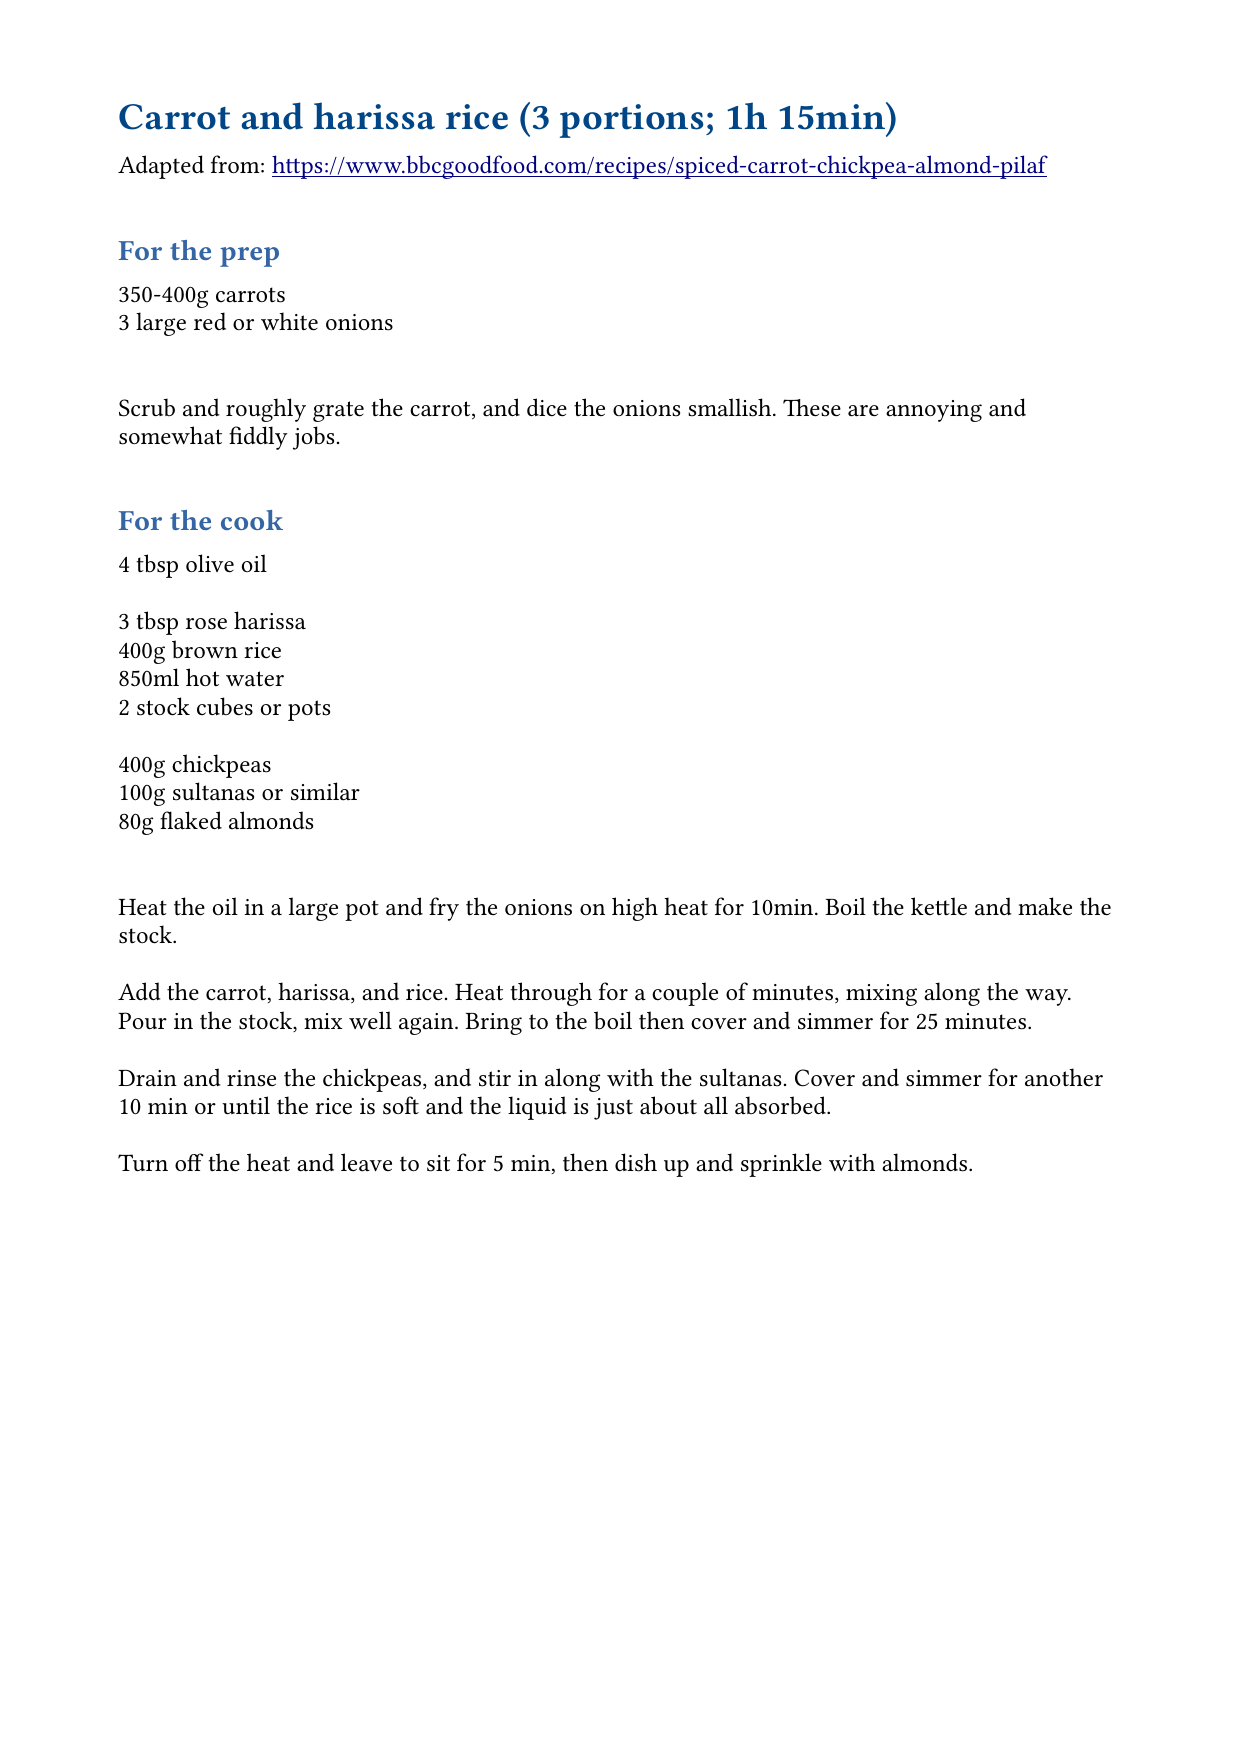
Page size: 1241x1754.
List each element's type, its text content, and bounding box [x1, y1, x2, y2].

text 100g sultanas or similar [118, 778, 1122, 807]
text Pour in the stock, mix well again. Bring to the boil then cover and simmer for 25 minutes. [118, 1007, 1122, 1035]
text 350-400g carrots [118, 279, 1122, 308]
text 4 tbsp olive oil [118, 550, 1122, 579]
text Scrub and roughly grate the carrot, and dice the onions smallish. These are annoying and somewhat fiddly jobs. [118, 394, 1122, 451]
text 3 large red or white onions [118, 308, 1122, 337]
text Heat the oil in a large pot and fry the onions on high heat for 10min. Boil the kettle and make the stock. [118, 893, 1122, 950]
text Turn off the heat and leave to sit for 5 min, then dish up and sprinkle with almonds. [118, 1149, 1122, 1178]
subtitle For the prep [118, 234, 1122, 267]
subtitle For the cook [118, 504, 1122, 538]
text 400g brown rice [118, 636, 1122, 664]
text 400g chickpeas [118, 750, 1122, 778]
subtitle Carrot and harissa rice (3 portions; 1h 15min) [118, 96, 1122, 139]
text Add the carrot, harissa, and rice. Heat through for a couple of minutes, mixing along the way. [118, 978, 1122, 1007]
text 850ml hot water [118, 664, 1122, 693]
text 80g flaked almonds [118, 807, 1122, 836]
text Drain and rinse the chickpeas, and stir in along with the sultanas. Cover and simmer for another 10 min or until the rice is soft and the liquid is just about all absorbed. [118, 1064, 1122, 1121]
text Adapted from: https://www.bbcgoodfood.com/recipes/spiced-carrot-chickpea-almond-pilaf [118, 152, 1122, 180]
text 2 stock cubes or pots [118, 693, 1122, 721]
text 3 tbsp rose harissa [118, 607, 1122, 636]
